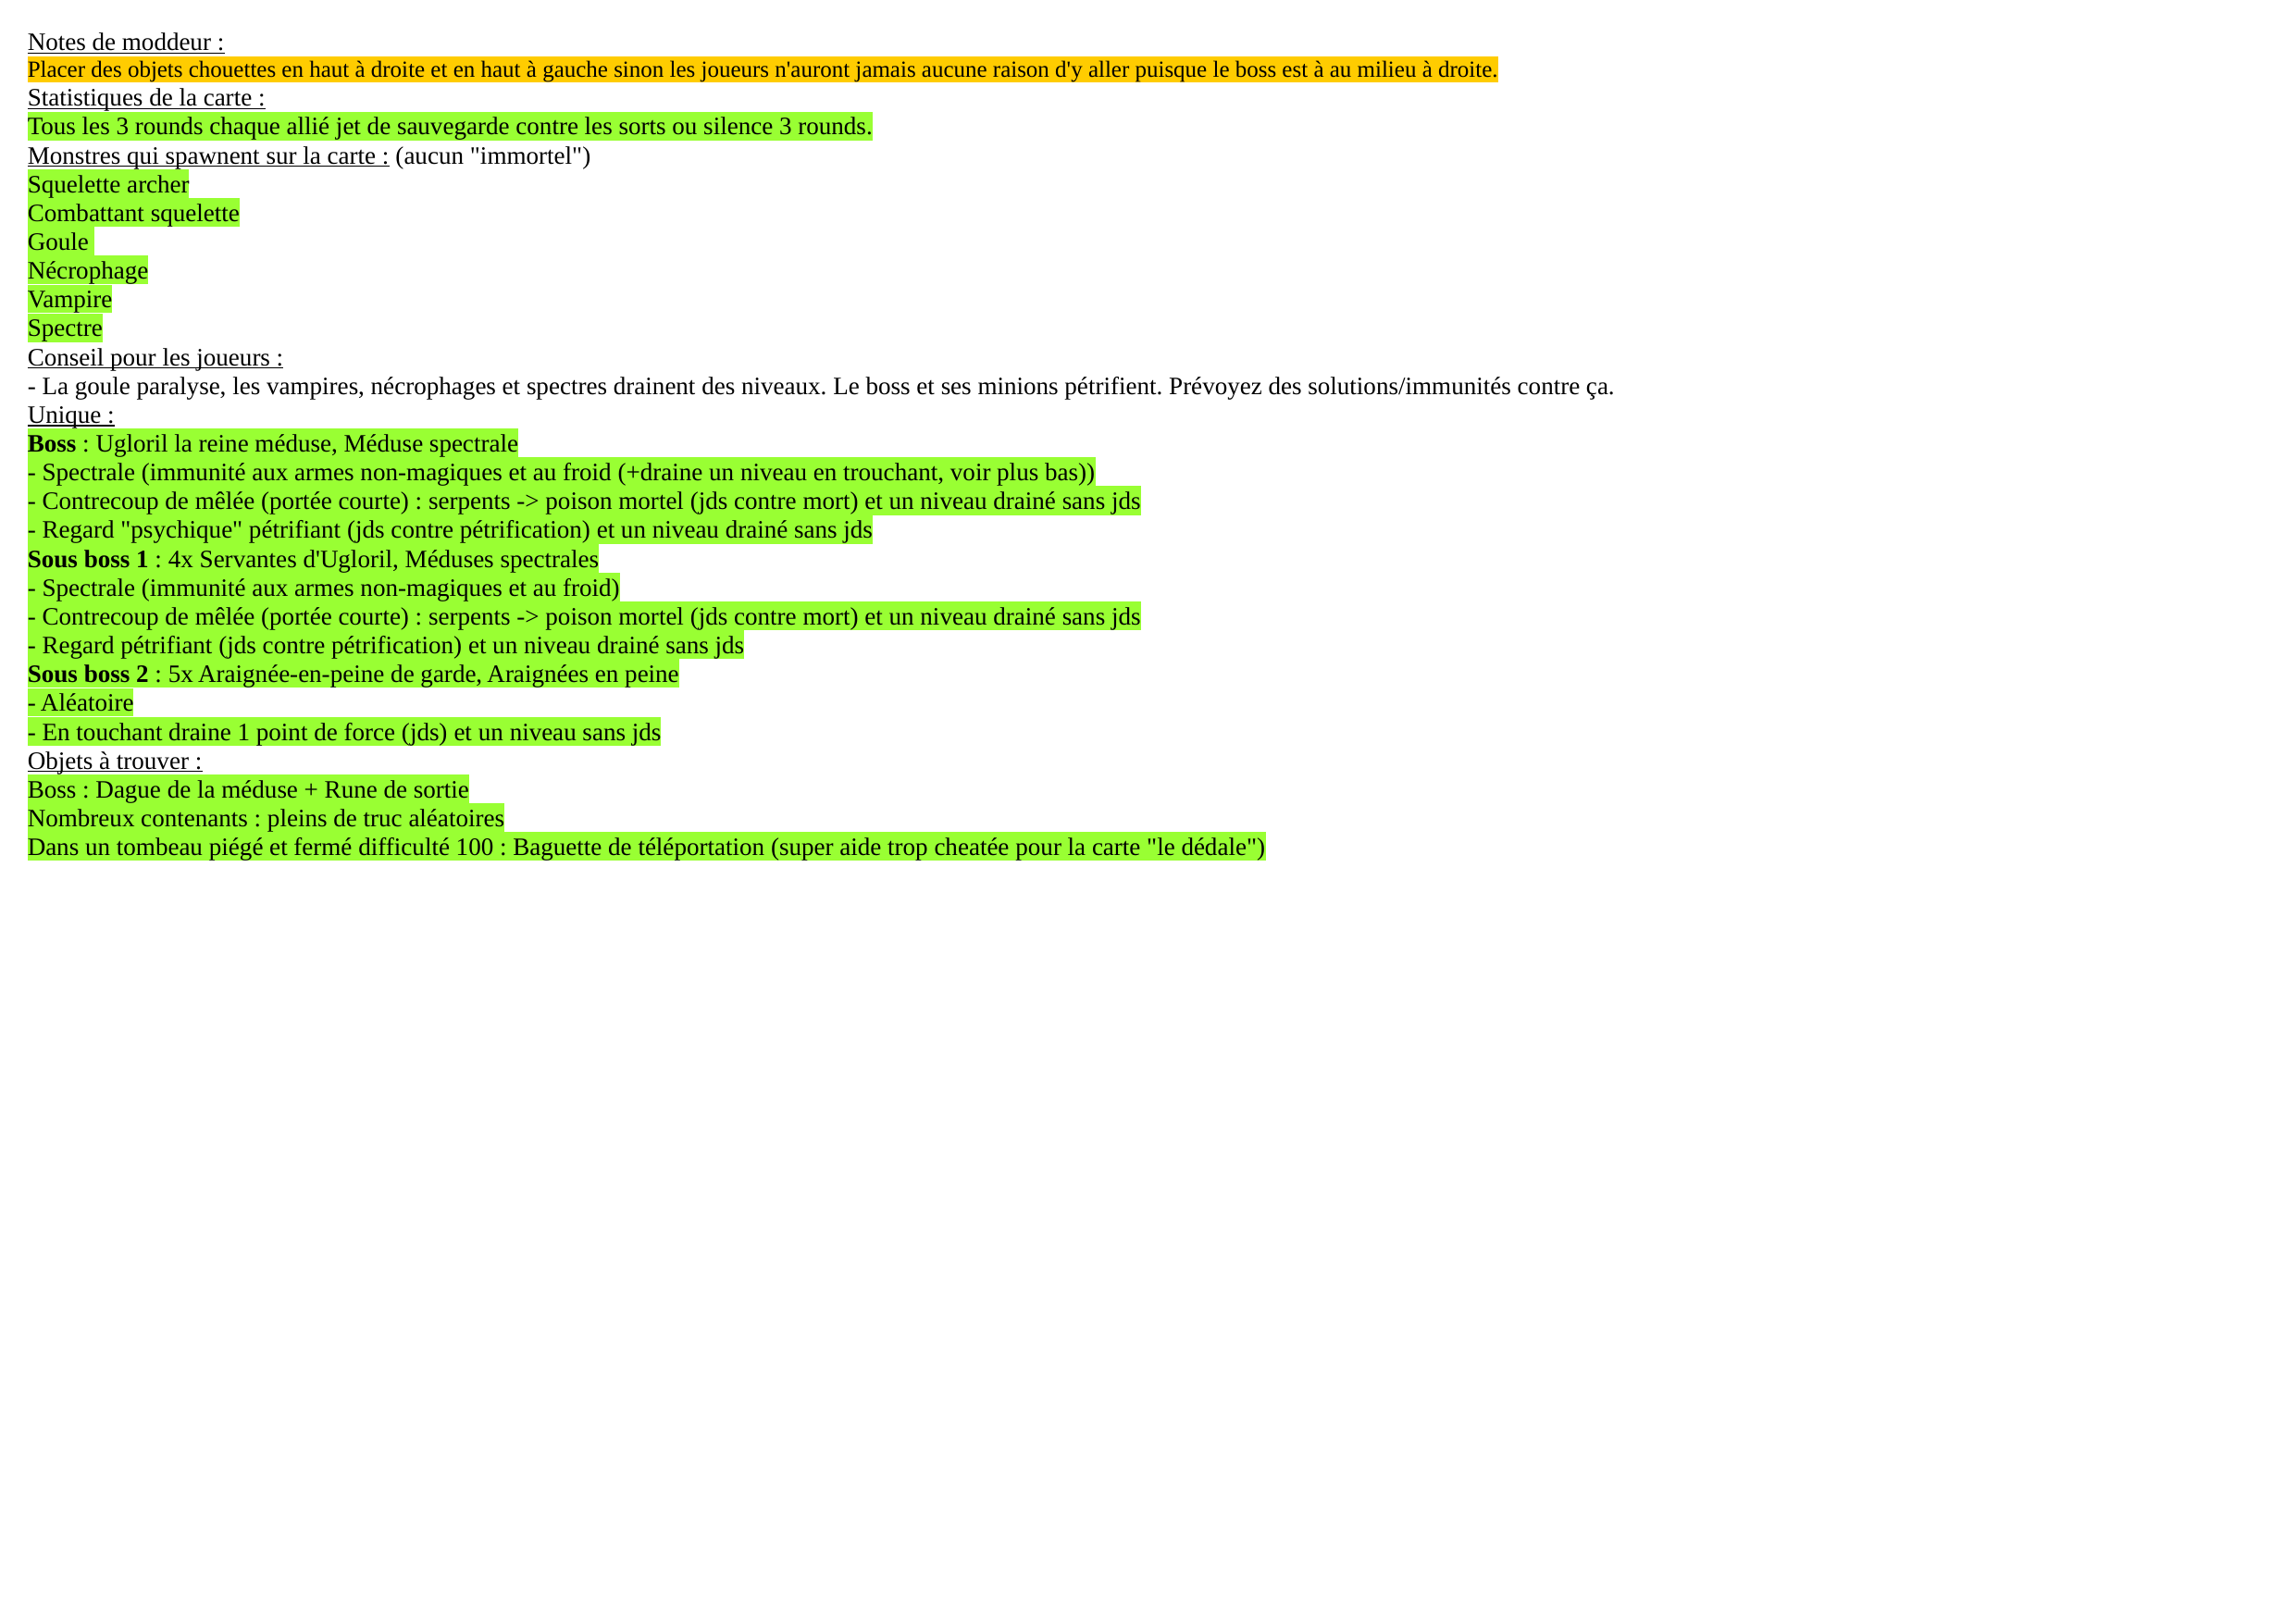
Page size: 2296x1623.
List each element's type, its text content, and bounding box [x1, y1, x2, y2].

text - Contrecoup de mêlée (portée courte) : serpents -> poison mortel (jds contre mort) et un niveau drainé sans jds [27, 486, 2268, 515]
text Statistiques de la carte : [27, 82, 2268, 112]
text Boss : Ugloril la reine méduse, Méduse spectrale [27, 428, 2268, 457]
text Placer des objets chouettes en haut à droite et en haut à gauche sinon les joueurs n'auront jamais aucune raison d'y aller puisque le boss est à au milieu à droite. [27, 56, 2268, 82]
text - Regard pétrifiant (jds contre pétrification) et un niveau drainé sans jds [27, 630, 2268, 659]
text Goule [27, 227, 2268, 255]
text Notes de moddeur : [27, 27, 2268, 56]
text Combattant squelette [27, 198, 2268, 227]
text - La goule paralyse, les vampires, nécrophages et spectres drainent des niveaux. Le boss et ses minions pétrifient. Prévoyez des solutions/immunités contre ça. [27, 371, 2268, 400]
text Unique : [27, 400, 2268, 428]
text - Contrecoup de mêlée (portée courte) : serpents -> poison mortel (jds contre mort) et un niveau drainé sans jds [27, 601, 2268, 630]
text Nombreux contenants : pleins de truc aléatoires [27, 803, 2268, 832]
text Spectre [27, 313, 2268, 342]
text Nécrophage [27, 255, 2268, 284]
text - Aléatoire [27, 688, 2268, 716]
text Vampire [27, 284, 2268, 313]
text Sous boss 2 : 5x Araignée-en-peine de garde, Araignées en peine [27, 659, 2268, 688]
text - Regard "psychique" pétrifiant (jds contre pétrification) et un niveau drainé sans jds [27, 515, 2268, 544]
text Dans un tombeau piégé et fermé difficulté 100 : Baguette de téléportation (super aide trop cheatée pour la carte "le dédale") [27, 832, 2268, 861]
text Squelette archer [27, 169, 2268, 198]
text Boss : Dague de la méduse + Rune de sortie [27, 774, 2268, 803]
text Monstres qui spawnent sur la carte : (aucun "immortel") [27, 141, 2268, 169]
text Objets à trouver : [27, 746, 2268, 774]
text Conseil pour les joueurs : [27, 342, 2268, 371]
text - En touchant draine 1 point de force (jds) et un niveau sans jds [27, 716, 2268, 746]
text Tous les 3 rounds chaque allié jet de sauvegarde contre les sorts ou silence 3 rounds. [27, 112, 2268, 141]
text - Spectrale (immunité aux armes non-magiques et au froid (+draine un niveau en trouchant, voir plus bas)) [27, 457, 2268, 486]
text - Spectrale (immunité aux armes non-magiques et au froid) [27, 573, 2268, 601]
text Sous boss 1 : 4x Servantes d'Ugloril, Méduses spectrales [27, 544, 2268, 573]
